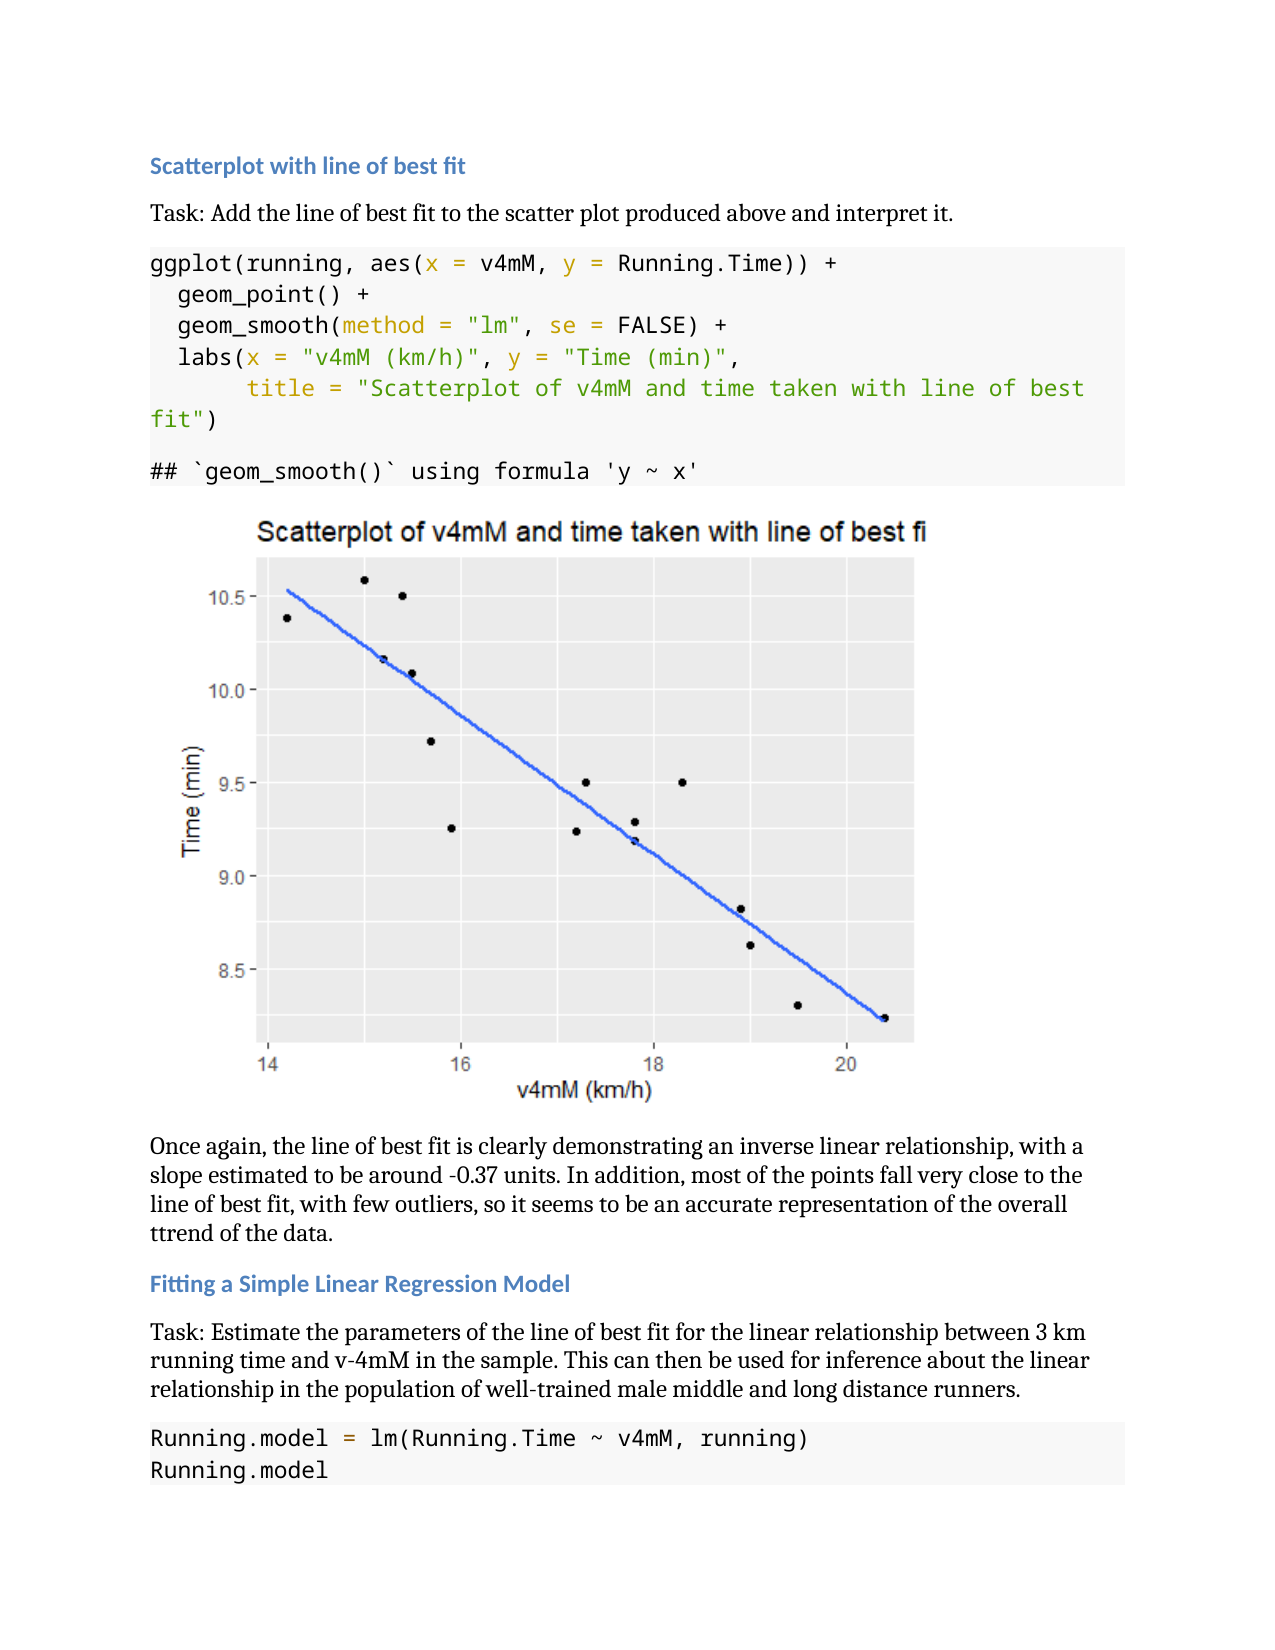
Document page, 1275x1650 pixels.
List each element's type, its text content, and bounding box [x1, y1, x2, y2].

text Once again, the line of best fit is clearly demonstrating an inverse linear relationship, with a slope estimated to be around -0.37 units. In addition, most of the points fall very close to the line of best fit, with few outliers, so it seems to be an accurate representation of the overall ttrend of the data. [150, 1132, 1125, 1247]
picture [168, 507, 927, 1114]
text ## `geom_smooth()` using formula 'y ~ x' [150, 455, 1125, 486]
text Task: Add the line of best fit to the scatter plot produced above and interpret it. [150, 199, 1125, 228]
subtitle Fitting a Simple Linear Regression Model [150, 1268, 1125, 1299]
subtitle Scatterplot with line of best fit [150, 150, 1125, 181]
text ggplot(running, aes(x = v4mM, y = Running.Time)) + geom_point() + geom_smooth(method = "lm", se = FALSE) + labs(x = "v4mM (km/h)", y = "Time (min)", title = "Scatterplot of v4mM and time taken with line of best fit") [219, 247, 1125, 434]
text Running.model = lm(Running.Time ~ v4mM, running) Running.model [150, 1422, 1125, 1485]
text Task: Estimate the parameters of the line of best fit for the linear relationship between 3 km running time and v-4mM in the sample. This can then be used for inference about the linear relationship in the population of well-trained male middle and long distance runners. [150, 1317, 1125, 1404]
